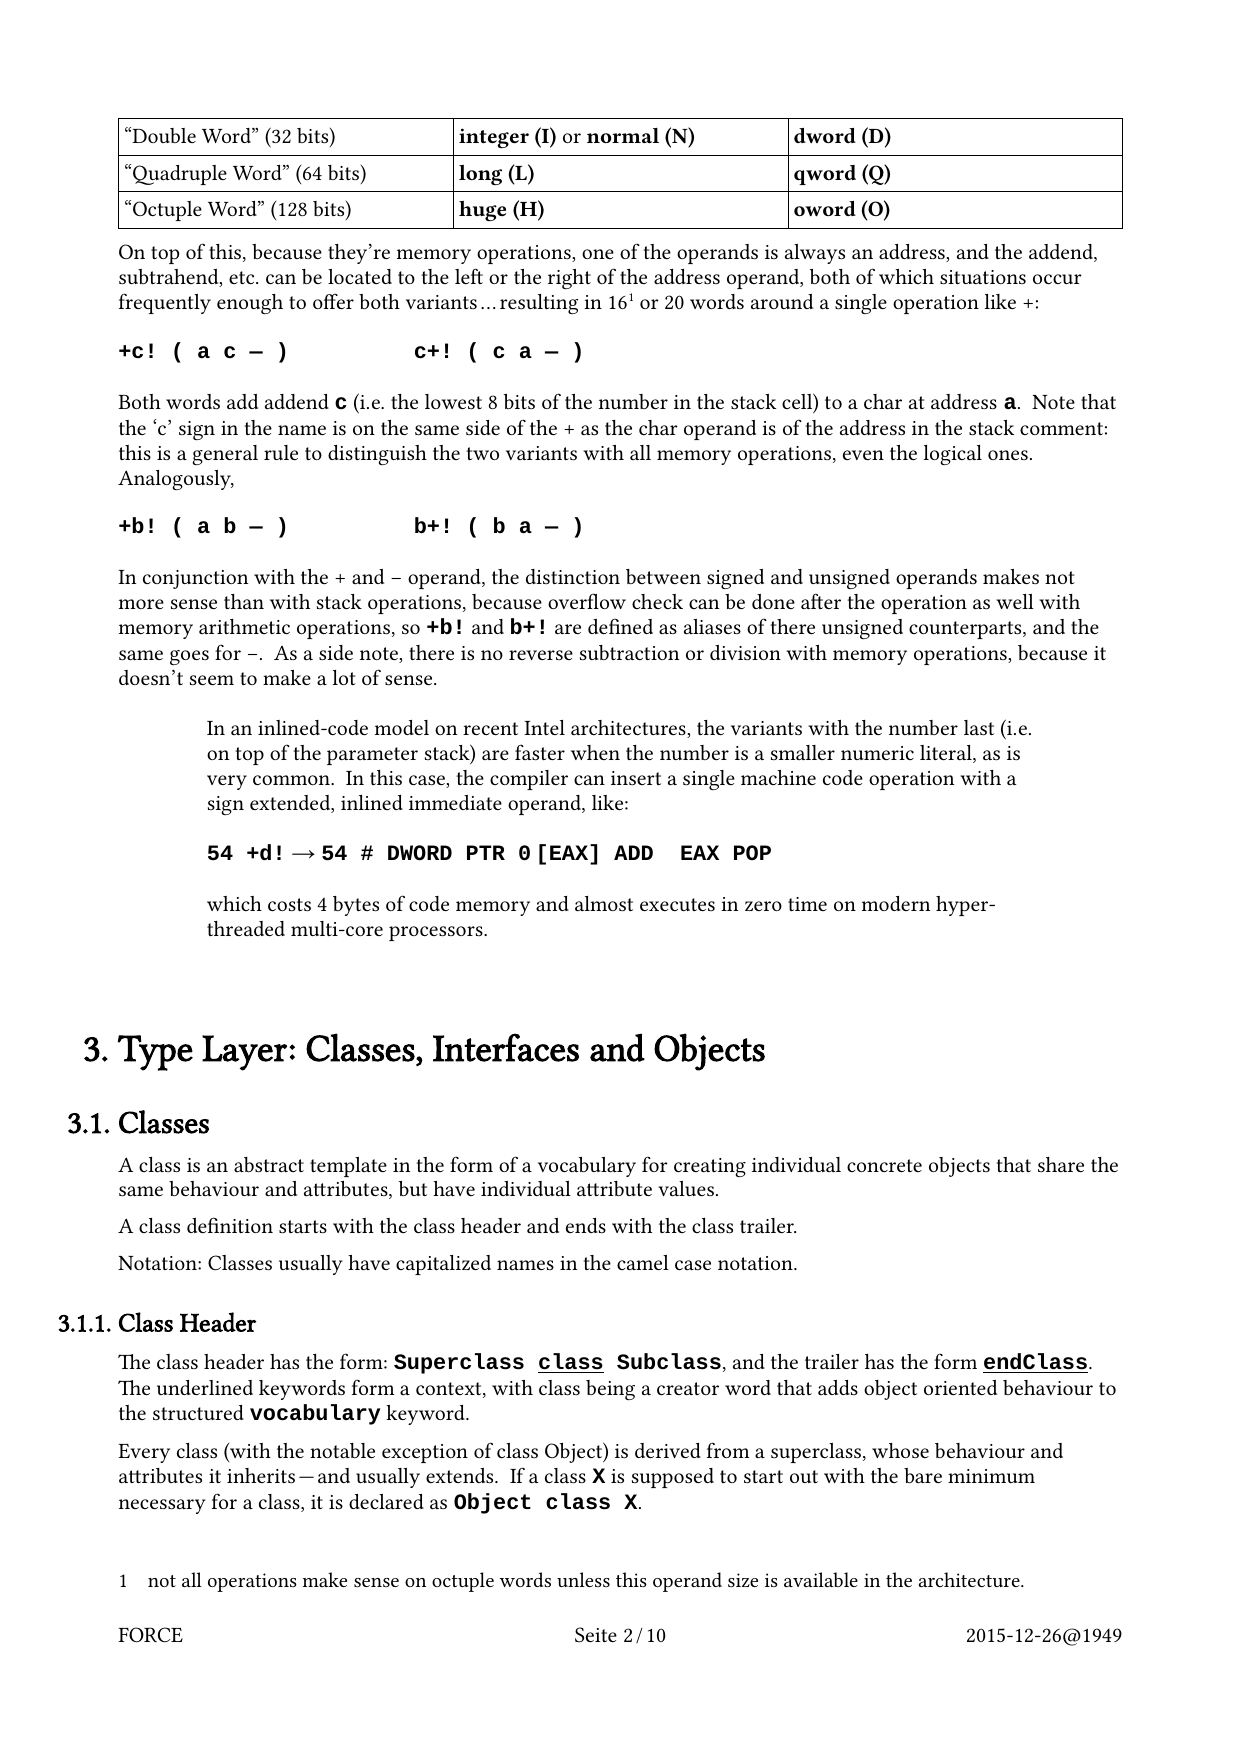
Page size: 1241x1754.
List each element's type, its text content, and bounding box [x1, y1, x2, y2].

text Notation: Classes usually have capitalized names in the camel case notation. [118, 1251, 1122, 1276]
table_cell long (L) [454, 156, 788, 191]
table_cell oword (O) [789, 192, 1122, 227]
subtitle Class Header [118, 1308, 1122, 1338]
text A class definition starts with the class header and ends with the class trailer. [118, 1214, 1122, 1239]
subtitle Classes [118, 1104, 1122, 1140]
text In conjunction with the + and − operand, the distinction between signed and unsigned operands makes not more sense than with stack operations, because overflow check can be done after the operation as well with memory arithmetic operations, so +b! and b+! are defined as aliases of there unsigned counterparts, and the same goes for −. As a side note, there is no reverse subtraction or division with memory operations, because it doesn’t seem to make a lot of sense. [118, 565, 1122, 691]
text 54 +d! → 54 # DWORD PTR 0 [EAX] ADD EAX POP [207, 841, 1034, 867]
table_cell dword (D) [789, 119, 1122, 154]
table_cell qword (Q) [789, 156, 1122, 191]
text which costs 4 bytes of code memory and almost executes in zero time on modern hyper-threaded multi-core processors. [207, 892, 1034, 941]
text The class header has the form: Superclass class Subclass, and the trailer has the form endClass. The underlined keywords form a context, with class being a creator word that adds object oriented behaviour to the structured vocabulary keyword. [118, 1350, 1122, 1427]
text +b! ( a b — ) b+! ( b a — ) [118, 515, 1122, 540]
table_cell “Quadruple Word” (64 bits) [119, 156, 453, 191]
text not all operations make sense on octuple words unless this operand size is available in the architecture. [118, 1569, 1122, 1592]
text +c! ( a c — ) c+! ( c a — ) [118, 340, 1122, 364]
table_cell “Double Word” (32 bits) [119, 119, 453, 154]
text On top of this, because they’re memory operations, one of the operands is always an address, and the addend, subtrahend, etc. can be located to the left or the right of the address operand, both of which situations occur frequently enough to offer both variants … resulting in 16 or 20 words around a single operation like +: [118, 240, 1122, 315]
text Both words add addend c (i. e. the lowest 8 bits of the number in the stack cell) to a char at address a. Note that the ‘c’ sign in the name is on the same side of the + as the char operand is of the address in the stack comment: this is a general rule to distinguish the two variants with all memory operations, even the logical ones. Analogously, [118, 389, 1122, 490]
text A class is an abstract template in the form of a vocabulary for creating individual concrete objects that share the same behaviour and attributes, but have individual attribute values. [118, 1152, 1122, 1202]
subtitle Type Layer: Classes, Interfaces and Objects [118, 1027, 1122, 1070]
table_cell huge (H) [454, 192, 788, 227]
table_cell integer (I) or normal (N) [454, 119, 788, 154]
text In an inlined-code model on recent Intel architectures, the variants with the number last (i. e. on top of the parameter stack) are faster when the number is a smaller numeric literal, as is very common. In this case, the compiler can insert a single machine code operation with a sign extended, inlined immediate operand, like: [207, 716, 1034, 816]
table_cell “Octuple Word” (128 bits) [119, 192, 453, 227]
text Every class (with the notable exception of class Object) is derived from a superclass, whose behaviour and attributes it inherits — and usually extends. If a class X is supposed to start out with the bare minimum necessary for a class, it is declared as Object class X. [118, 1439, 1122, 1516]
